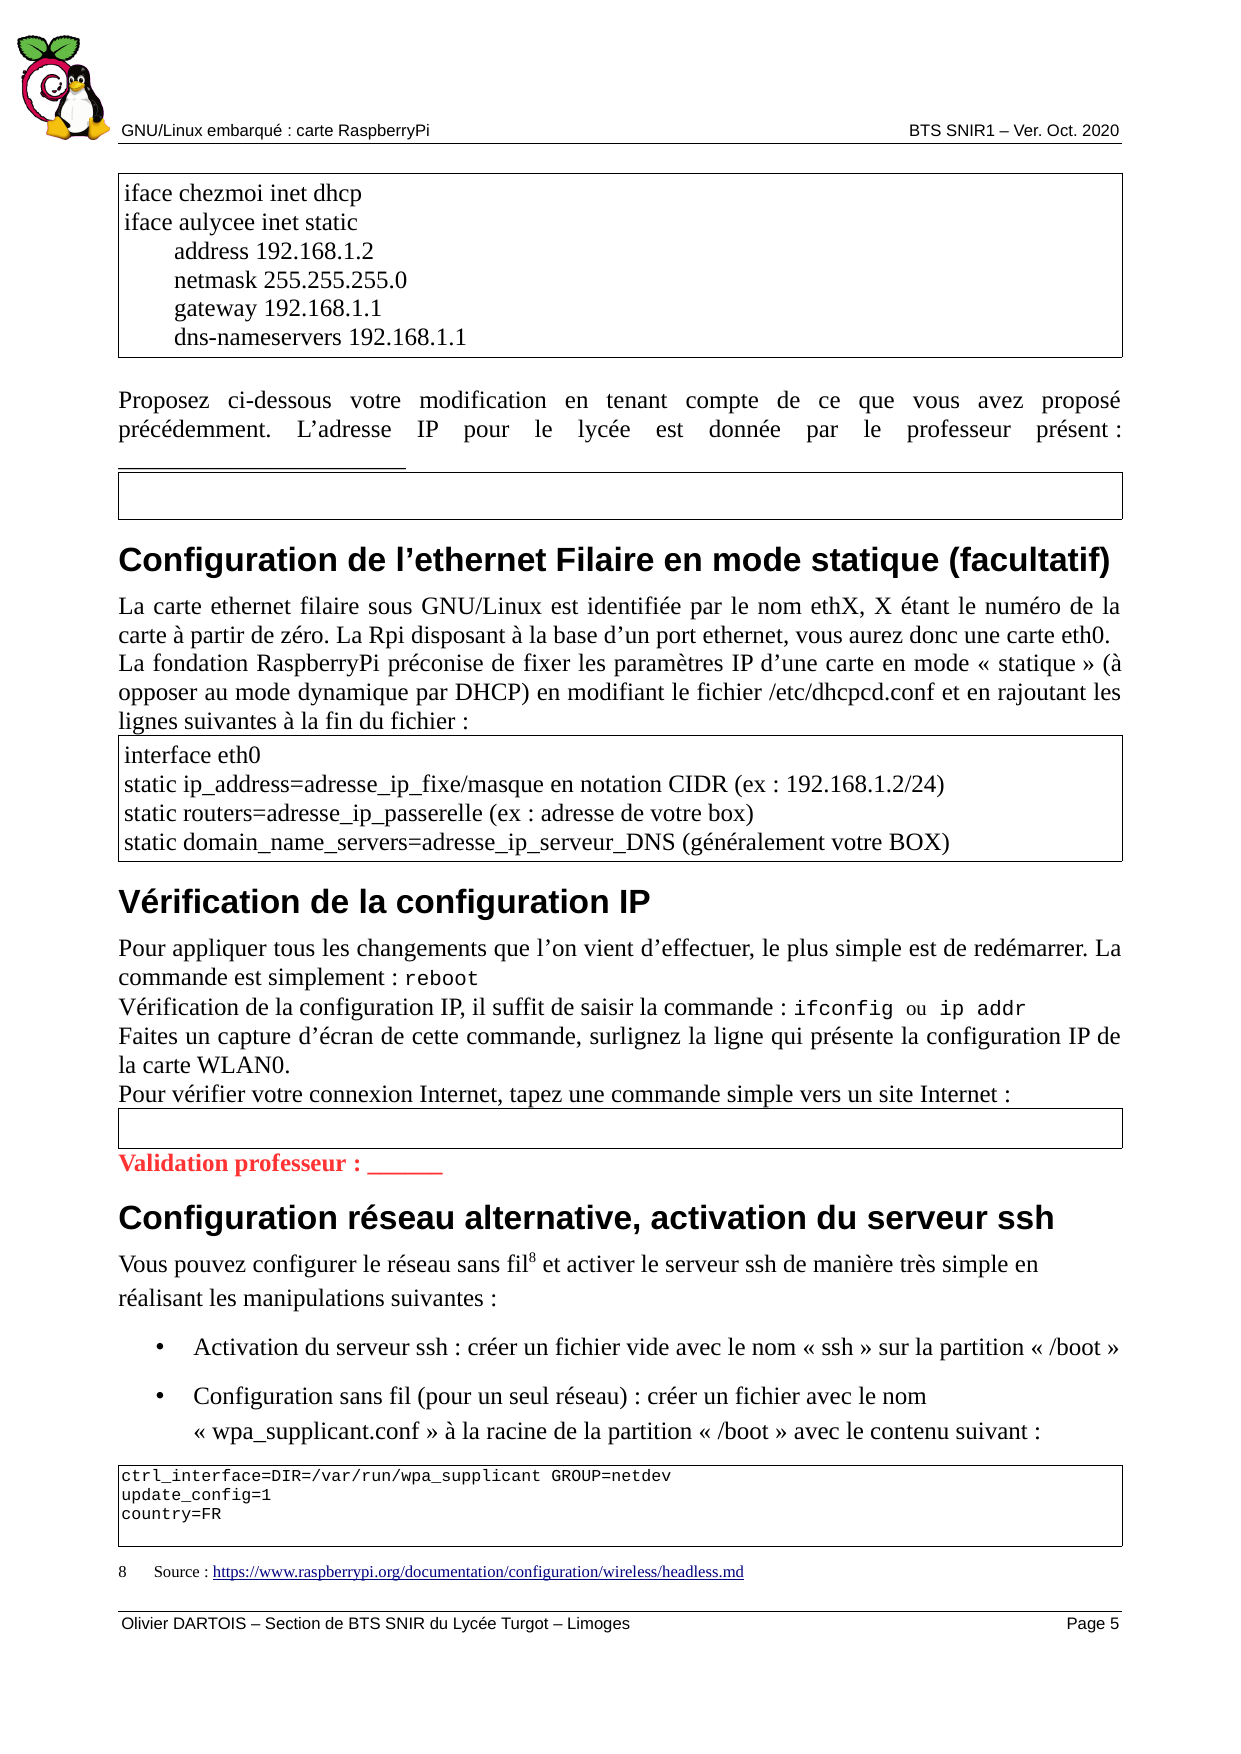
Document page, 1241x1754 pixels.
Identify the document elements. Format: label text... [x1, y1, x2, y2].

text Source : https://www.raspberrypi.org/documentation/configuration/wireless/headless.md [118, 1562, 1122, 1581]
subtitle Vérification de la configuration IP [118, 882, 1122, 921]
text Validation professeur : ______ [118, 1149, 1122, 1177]
text La fondation RaspberryPi préconise de fixer les paramètres IP d’une carte en mode « statique » (à opposer au mode dynamique par DHCP) en modifiant le fichier /etc/dhcpcd.conf et en rajoutant les lignes suivantes à la fin du fichier : [118, 648, 1122, 735]
subtitle Configuration de l’ethernet Filaire en mode statique (facultatif) [118, 540, 1122, 578]
text La carte ethernet filaire sous GNU/Linux est identifiée par le nom ethX, X étant le numéro de la carte à partir de zéro. La Rpi disposant à la base d’un port ethernet, vous aurez donc une carte eth0. [118, 591, 1122, 648]
picture [0, 31, 112, 142]
text update_config=1 [119, 1484, 1122, 1502]
text Vérification de la configuration IP, il suffit de saisir la commande : ifconfig ou ip addr [118, 992, 1122, 1021]
text Vous pouvez configurer le réseau sans fil et activer le serveur ssh de manière très simple en réalisant les manipulations suivantes : [118, 1249, 1122, 1312]
text Pour appliquer tous les changements que l’on vient d’effectuer, le plus simple est de redémarrer. La commande est simplement : reboot [118, 933, 1122, 992]
text Faites un capture d’écran de cette commande, surlignez la ligne qui présente la configuration IP de la carte WLAN0. [118, 1021, 1122, 1079]
text country=FR [119, 1502, 1122, 1524]
table_header iface chezmoi inet dhcp iface aulycee inet static address 192.168.1.2 netmask 255.255.255.0 gateway 192.168.1.1 dns-nameservers 192.168.1.1 [119, 174, 1122, 357]
table_header [119, 1109, 1122, 1148]
subtitle Configuration réseau alternative, activation du serveur ssh [118, 1197, 1122, 1236]
table_header interface eth0 static ip_address=adresse_ip_fixe/masque en notation CIDR (ex : 192.168.1.2/24) static routers=adresse_ip_passerelle (ex : adresse de votre box) static domain_name_servers=adresse_ip_serveur_DNS (généralement votre BOX) [119, 736, 1122, 861]
text ctrl_interface=DIR=/var/run/wpa_supplicant GROUP=netdev [119, 1466, 1122, 1484]
text Proposez ci-dessous votre modification en tenant compte de ce que vous avez proposé précédemment. L’adresse IP pour le lycée est donnée par le professeur présent : _______________________ [118, 386, 1122, 472]
list Activation du serveur ssh : créer un fichier vide avec le nom « ssh » sur la partition « /boot » [156, 1332, 1122, 1361]
table_header [119, 473, 1122, 519]
text Pour vérifier votre connexion Internet, tapez une commande simple vers un site Internet : [118, 1079, 1122, 1107]
list Configuration sans fil (pour un seul réseau) : créer un fichier avec le nom « wpa_supplicant.conf » à la racine de la partition « /boot » avec le contenu suivant : [156, 1381, 1122, 1444]
